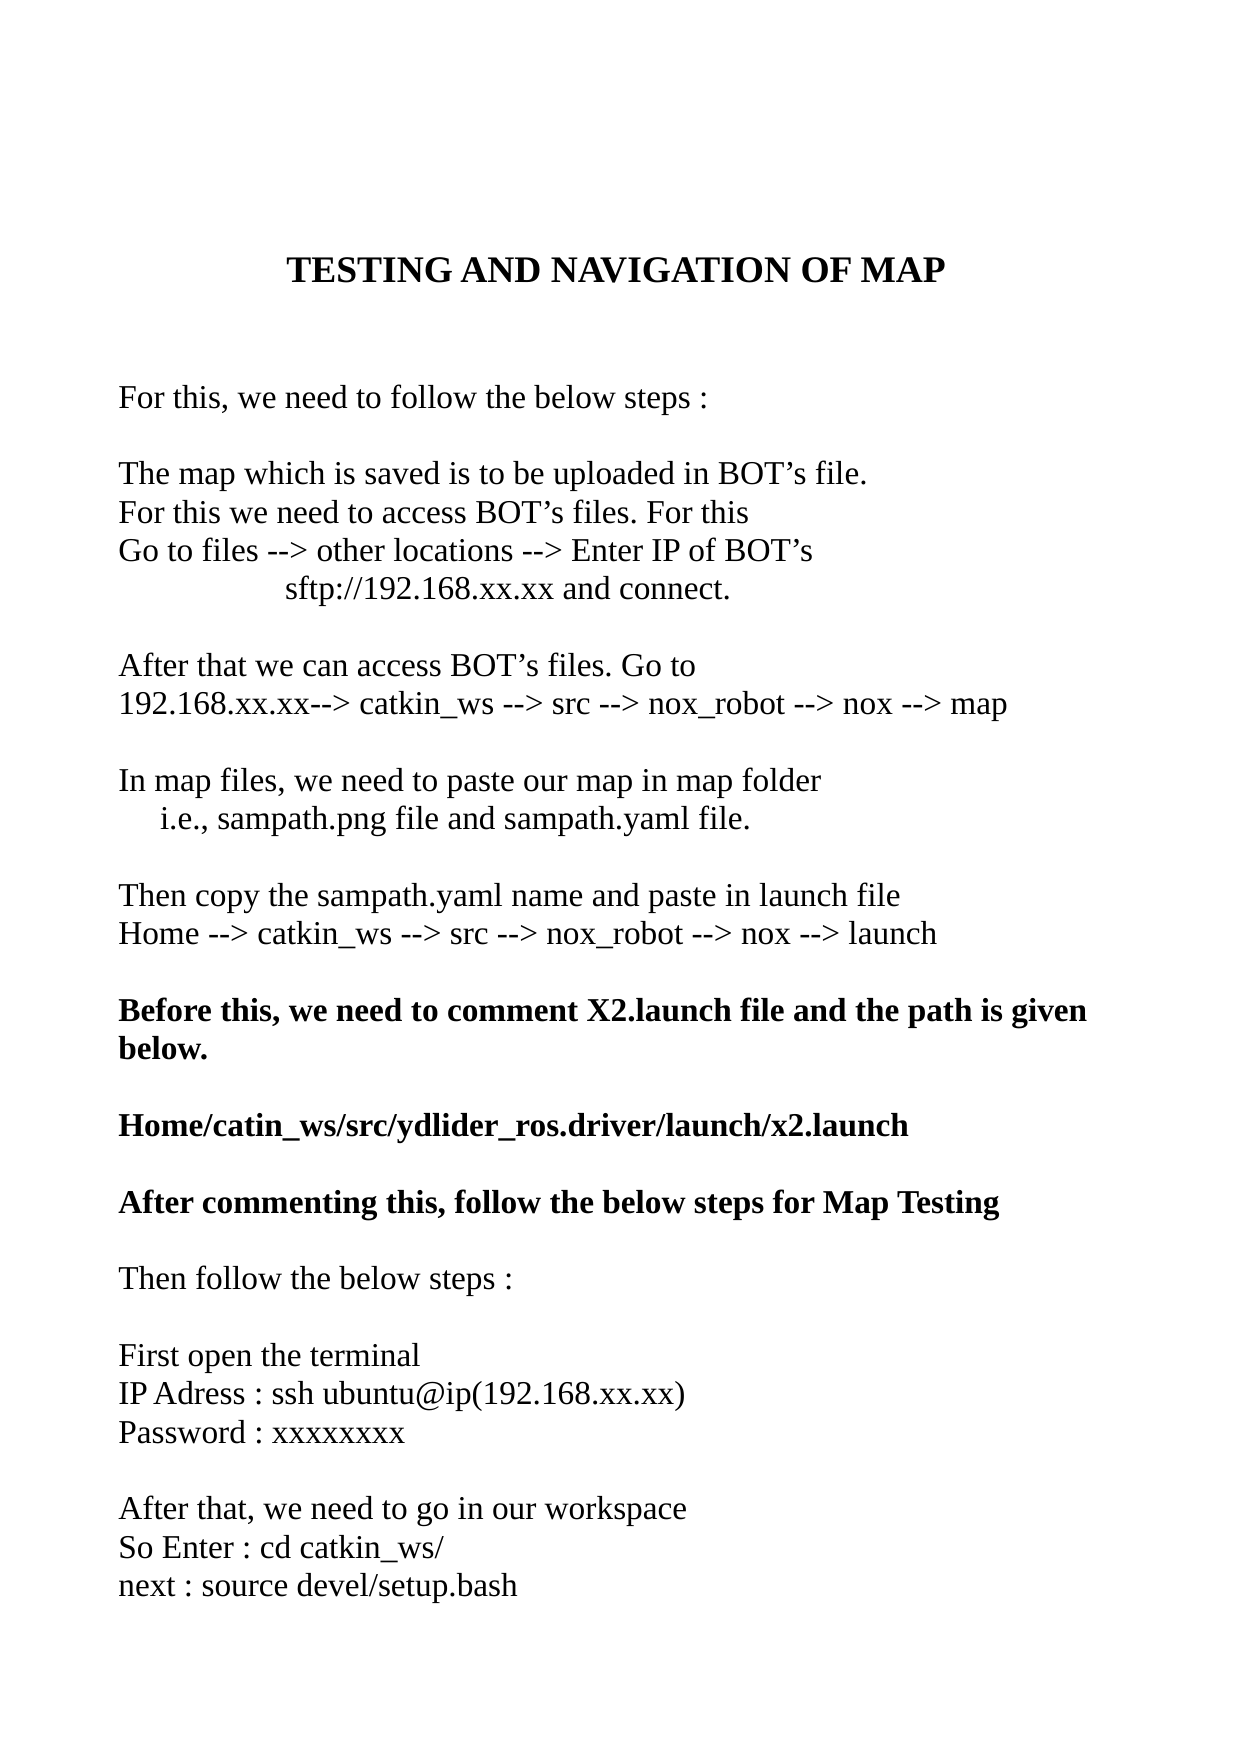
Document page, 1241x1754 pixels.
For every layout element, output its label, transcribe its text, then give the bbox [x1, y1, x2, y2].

text The map which is saved is to be uploaded in BOT’s file. [118, 453, 1122, 492]
text sftp://192.168.xx.xx and connect. [118, 568, 1122, 607]
text Password : xxxxxxxx [118, 1412, 1122, 1450]
text First open the terminal [118, 1335, 1122, 1373]
text Then follow the below steps : [118, 1258, 1122, 1297]
text TESTING AND NAVIGATION OF MAP [118, 247, 1122, 291]
text Then copy the sampath.yaml name and paste in launch file [118, 875, 1122, 913]
text Go to files --> other locations --> Enter IP of BOT’s [118, 530, 1122, 568]
text After that we can access BOT’s files. Go to [118, 645, 1122, 683]
text Home --> catkin_ws --> src --> nox_robot --> nox --> launch [118, 913, 1122, 952]
text i.e., sampath.png file and sampath.yaml file. [118, 798, 1122, 837]
text For this we need to access BOT’s files. For this [118, 492, 1122, 530]
text After commenting this, follow the below steps for Map Testing [118, 1182, 1122, 1220]
text For this, we need to follow the below steps : [118, 377, 1122, 415]
text 192.168.xx.xx--> catkin_ws --> src --> nox_robot --> nox --> map [118, 683, 1122, 722]
text In map files, we need to paste our map in map folder [118, 760, 1122, 798]
text Before this, we need to comment X2.launch file and the path is given below. [118, 990, 1122, 1067]
text After that, we need to go in our workspace [118, 1488, 1122, 1527]
text So Enter : cd catkin_ws/ [118, 1527, 1122, 1565]
text Home/catin_ws/src/ydlider_ros.driver/launch/x2.launch [118, 1105, 1122, 1143]
text IP Adress : ssh ubuntu@ip(192.168.xx.xx) [118, 1373, 1122, 1412]
text next : source devel/setup.bash [118, 1565, 1122, 1603]
